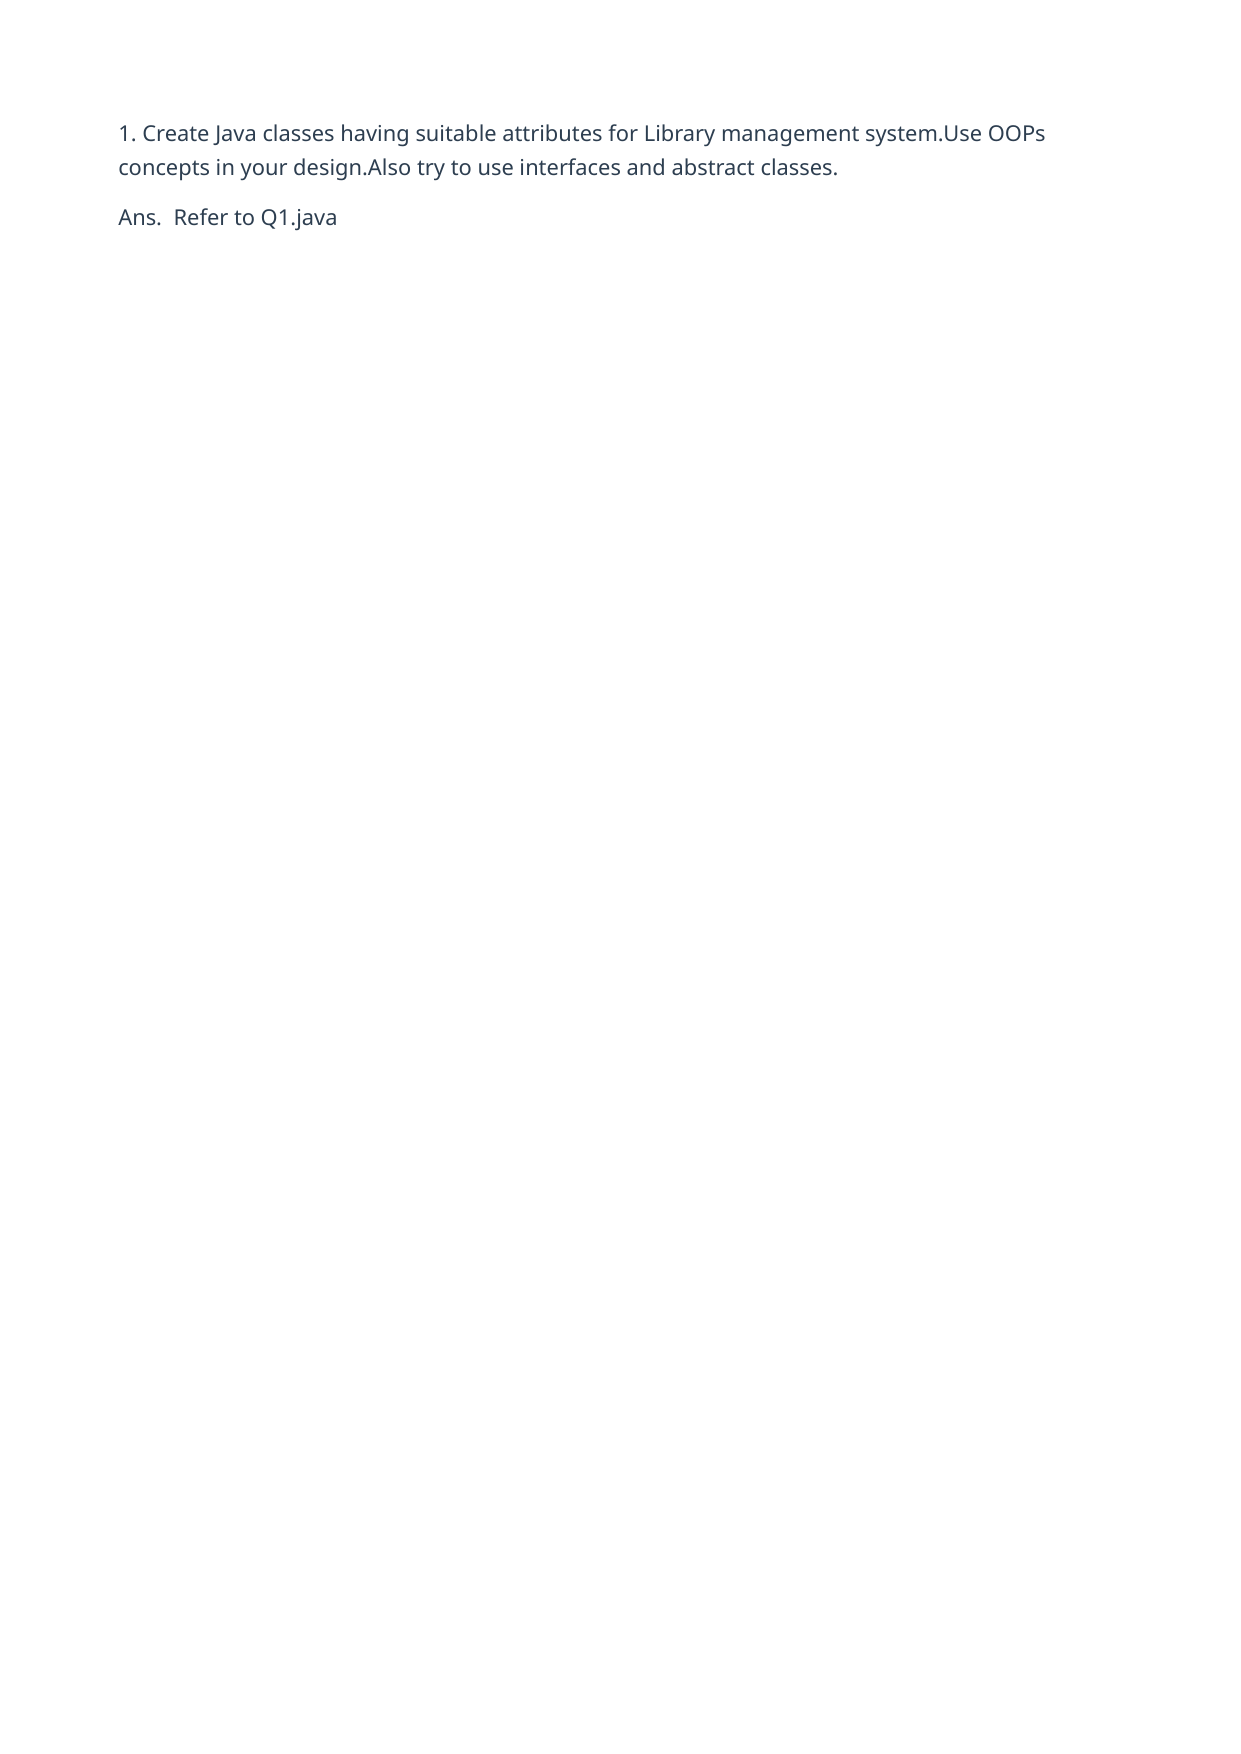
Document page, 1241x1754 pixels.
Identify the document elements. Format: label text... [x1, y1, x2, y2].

text 1. Create Java classes having suitable attributes for Library management system.Use OOPs concepts in your design.Also try to use interfaces and abstract classes. [118, 118, 1122, 182]
text Ans. Refer to Q1.java [118, 202, 1122, 266]
